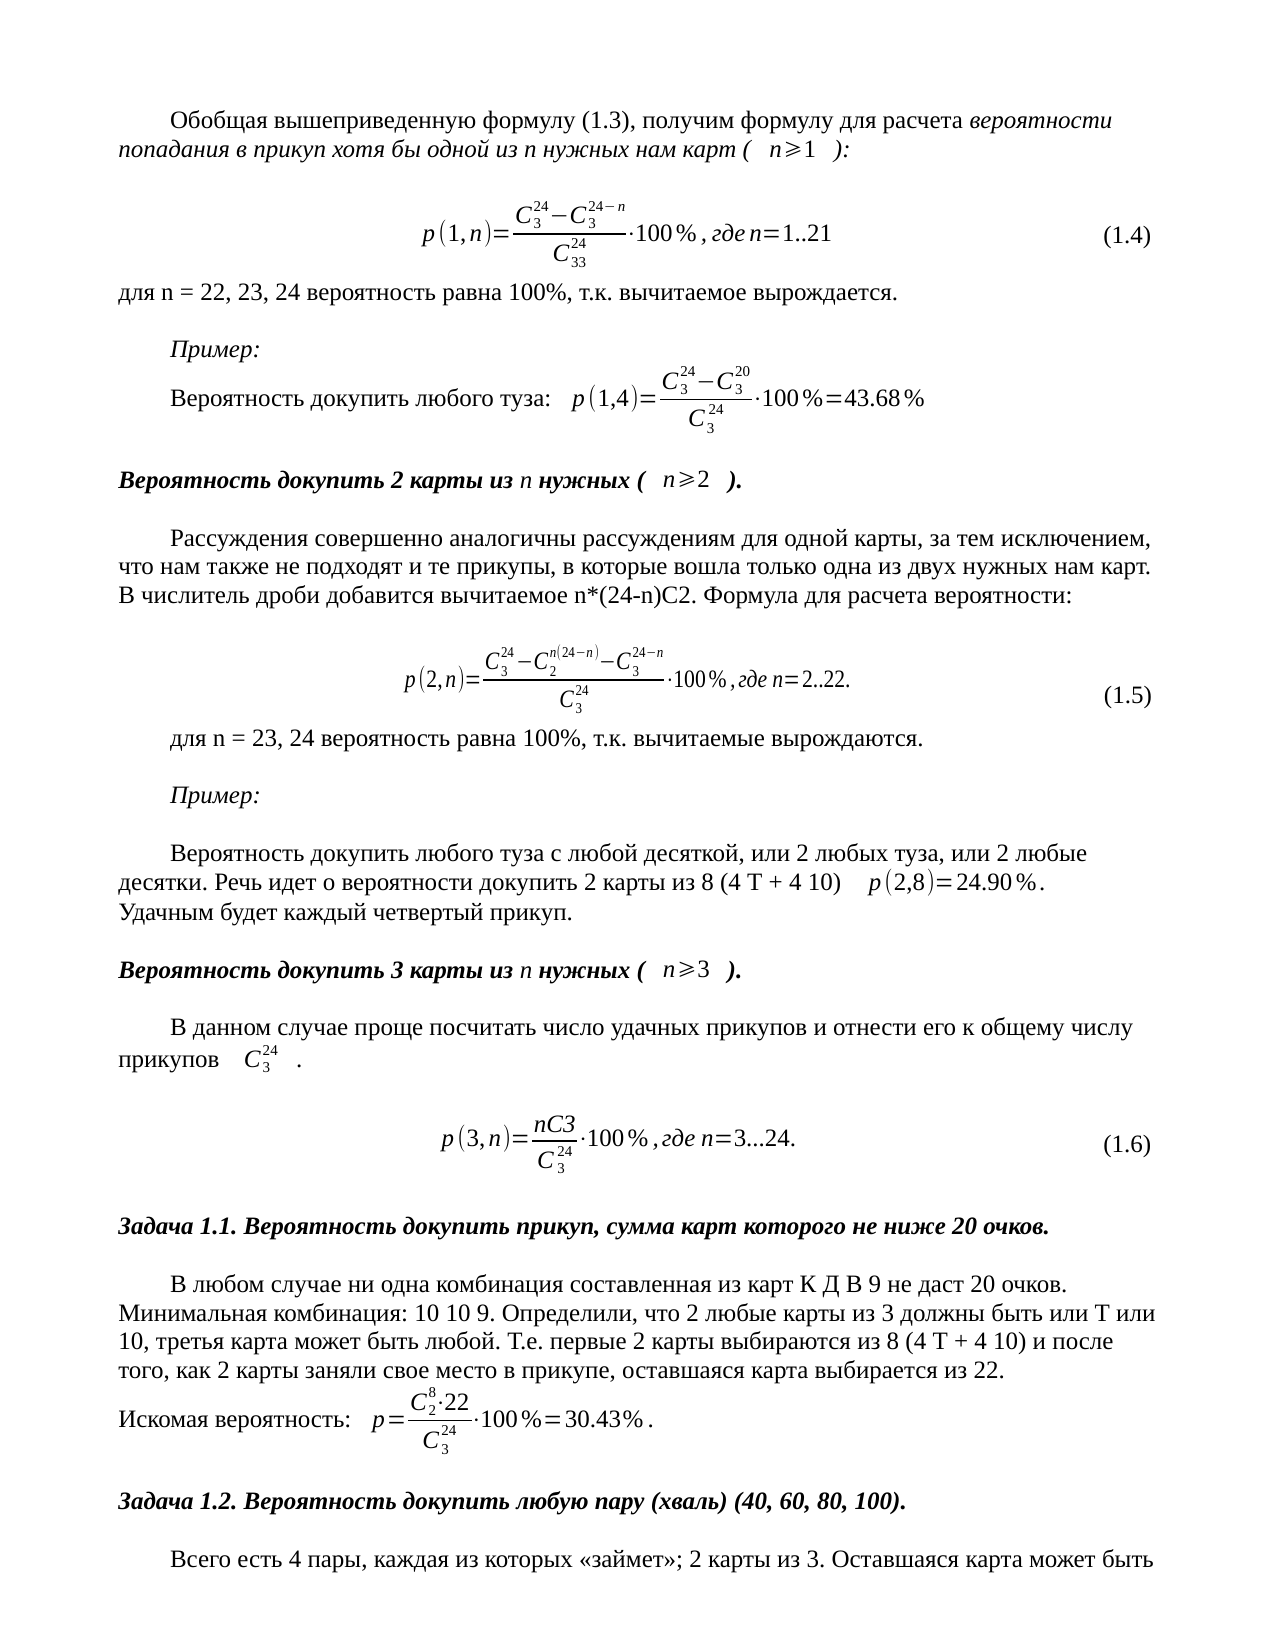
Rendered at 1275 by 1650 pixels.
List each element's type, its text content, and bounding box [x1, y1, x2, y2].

table_header [118, 638, 1082, 723]
text Всего есть 4 пары, каждая из которых «займет»; 2 карты из 3. Оставшаяся карта может быть [118, 1544, 1157, 1572]
table_header (1.5) [1082, 638, 1157, 723]
text для n = 22, 23, 24 вероятность равна 100%, т.к. вычитаемое вырождается. [118, 277, 1157, 305]
table_header (1.4) [1082, 192, 1157, 277]
table_header [118, 192, 1082, 277]
text для n = 23, 24 вероятность равна 100%, т.к. вычитаемые вырождаются. [118, 723, 1157, 752]
table_header [118, 1105, 1065, 1183]
text Обобщая вышеприведенную формулу (1.3), получим формулу для расчета вероятности попадания в прикуп хотя бы одной из n нужных нам карт (): [118, 105, 1157, 163]
table_header (1.6) [1065, 1105, 1157, 1183]
text Пример: [118, 781, 1157, 809]
text Вероятность докупить любого туза: Вероятность докупить 2 карты из n нужных (). [118, 363, 1157, 494]
text В любом случае ни одна комбинация составленная из карт К Д В 9 не даст 20 очков. Минимальная комбинация: 10 10 9. Определили, что 2 любые карты из 3 должны быть или Т или 10, третья карта может быть любой. Т.е. первые 2 карты выбираются из 8 (4 Т + 4 10) и после того, как 2 карты заняли свое место в прикупе, оставшаяся карта выбирается из 22. Искомая вероятность: Задача 1.2. Вероятность докупить любую пару (хваль) (40, 60, 80, 100). [118, 1269, 1157, 1515]
text Вероятность докупить любого туза с любой десяткой, или 2 любых туза, или 2 любые десятки. Речь идет о вероятности докупить 2 карты из 8 (4 Т + 4 10) Удачным будет каждый четвертый прикуп. Вероятность докупить 3 карты из n нужных (). [118, 838, 1157, 984]
text Рассуждения совершенно аналогичны рассуждениям для одной карты, за тем исключением, что нам также не подходят и те прикупы, в которые вошла только одна из двух нужных нам карт. В числитель дроби добавится вычитаемое n*(24-n)C2. Формула для расчета вероятности: [118, 523, 1157, 638]
text В данном случае проще посчитать число удачных прикупов и отнести его к общему числу прикупов . [118, 1012, 1157, 1105]
text Задача 1.1. Вероятность докупить прикуп, сумма карт которого не ниже 20 очков. [118, 1183, 1157, 1240]
text Пример: [118, 334, 1157, 363]
